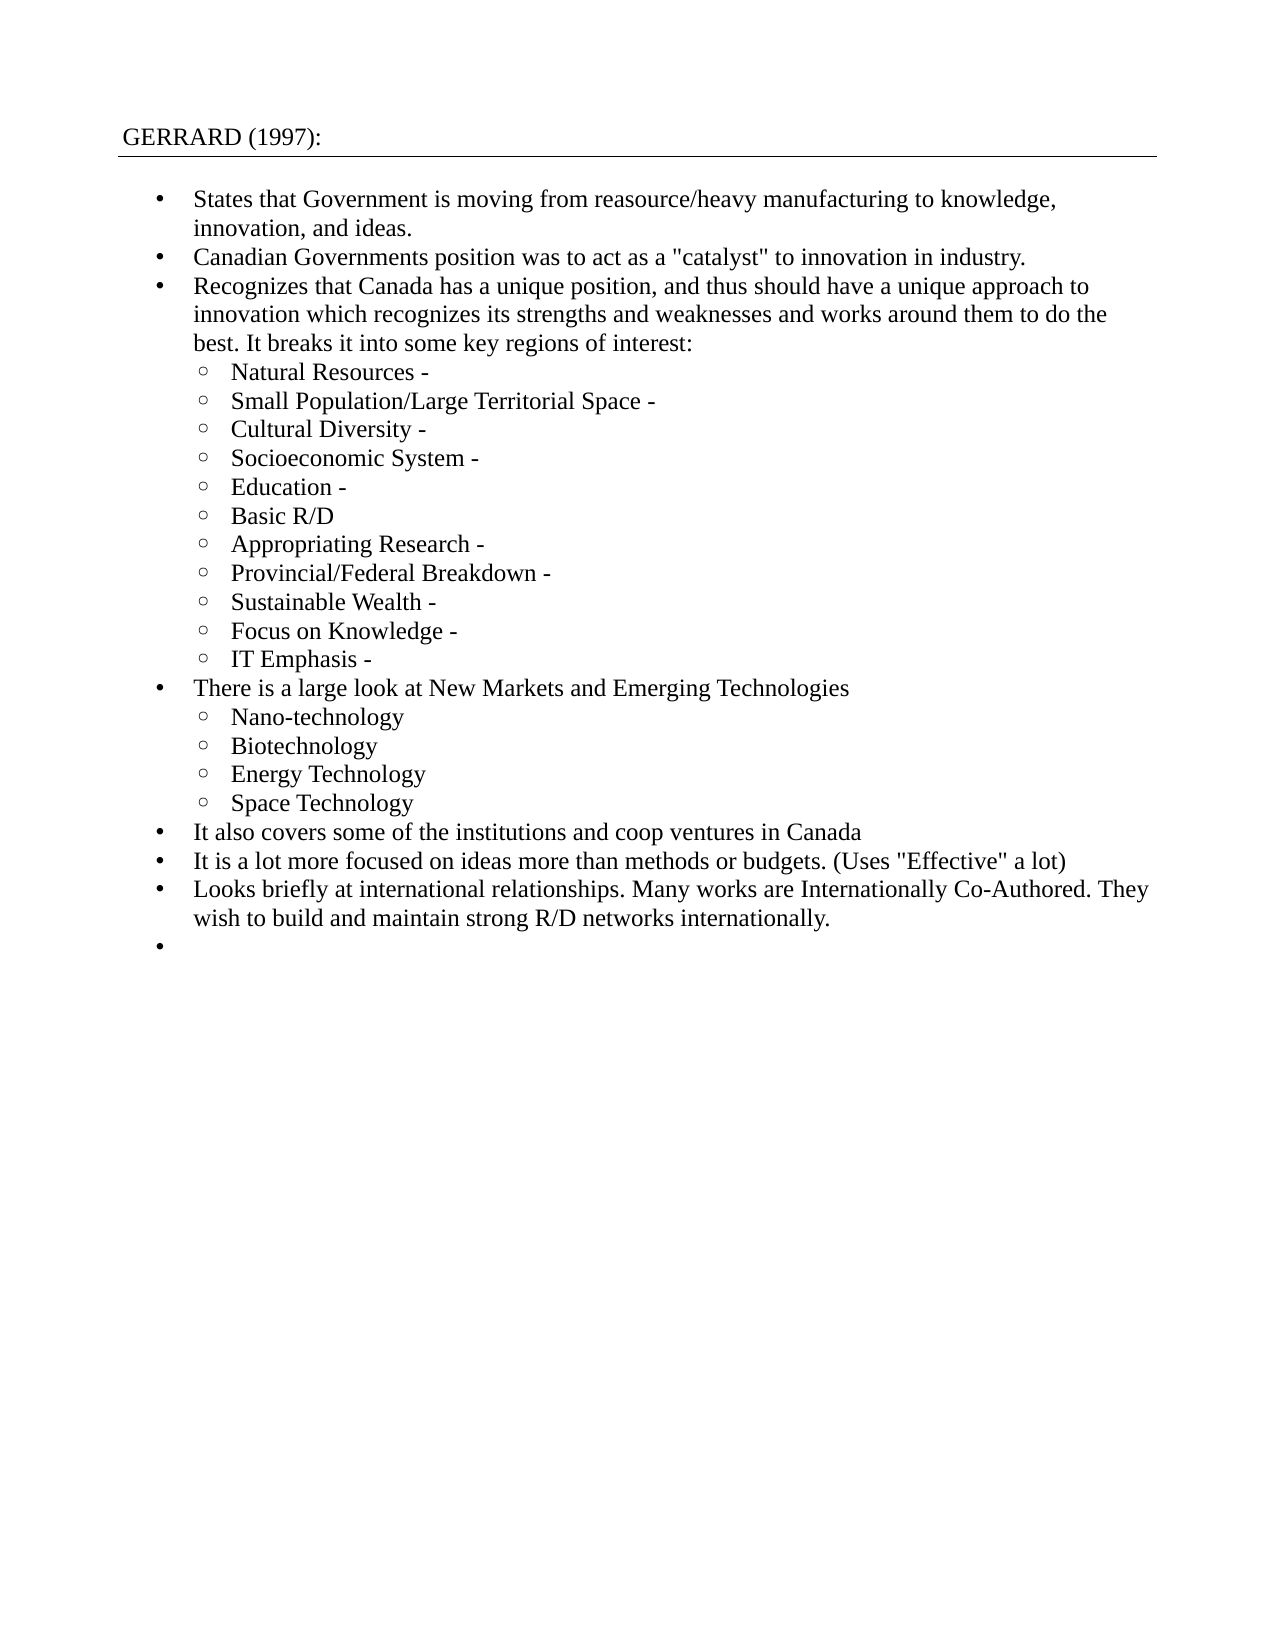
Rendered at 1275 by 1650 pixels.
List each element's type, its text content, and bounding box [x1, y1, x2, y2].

list Education - [193, 472, 1157, 501]
text GERRARD (1997): [118, 118, 1157, 156]
list States that Government is moving from reasource/heavy manufacturing to knowledge, innovation, and ideas. [156, 184, 1157, 242]
list Sustainable Wealth - [193, 587, 1157, 616]
list Looks briefly at international relationships. Many works are Internationally Co-Authored. They wish to build and maintain strong R/D networks internationally. [156, 874, 1157, 932]
list It also covers some of the institutions and coop ventures in Canada [156, 817, 1157, 846]
list Small Population/Large Territorial Space - [193, 386, 1157, 414]
list Basic R/D [193, 501, 1157, 529]
list Recognizes that Canada has a unique position, and thus should have a unique approach to innovation which recognizes its strengths and weaknesses and works around them to do the best. It breaks it into some key regions of interest: [156, 271, 1157, 357]
list Nano-technology [193, 702, 1157, 731]
list Socioeconomic System - [193, 443, 1157, 472]
list Provincial/Federal Breakdown - [193, 558, 1157, 587]
list Biotechnology [193, 731, 1157, 759]
list IT Emphasis - [193, 644, 1157, 673]
list It is a lot more focused on ideas more than methods or budgets. (Uses "Effective" a lot) [156, 846, 1157, 874]
list Natural Resources - [193, 357, 1157, 386]
list Cultural Diversity - [193, 414, 1157, 443]
list Focus on Knowledge - [193, 616, 1157, 644]
list Energy Technology [193, 759, 1157, 788]
list There is a large look at New Markets and Emerging Technologies [156, 673, 1157, 702]
list Appropriating Research - [193, 529, 1157, 558]
list Space Technology [193, 788, 1157, 817]
list Canadian Governments position was to act as a "catalyst" to innovation in industry. [156, 242, 1157, 271]
